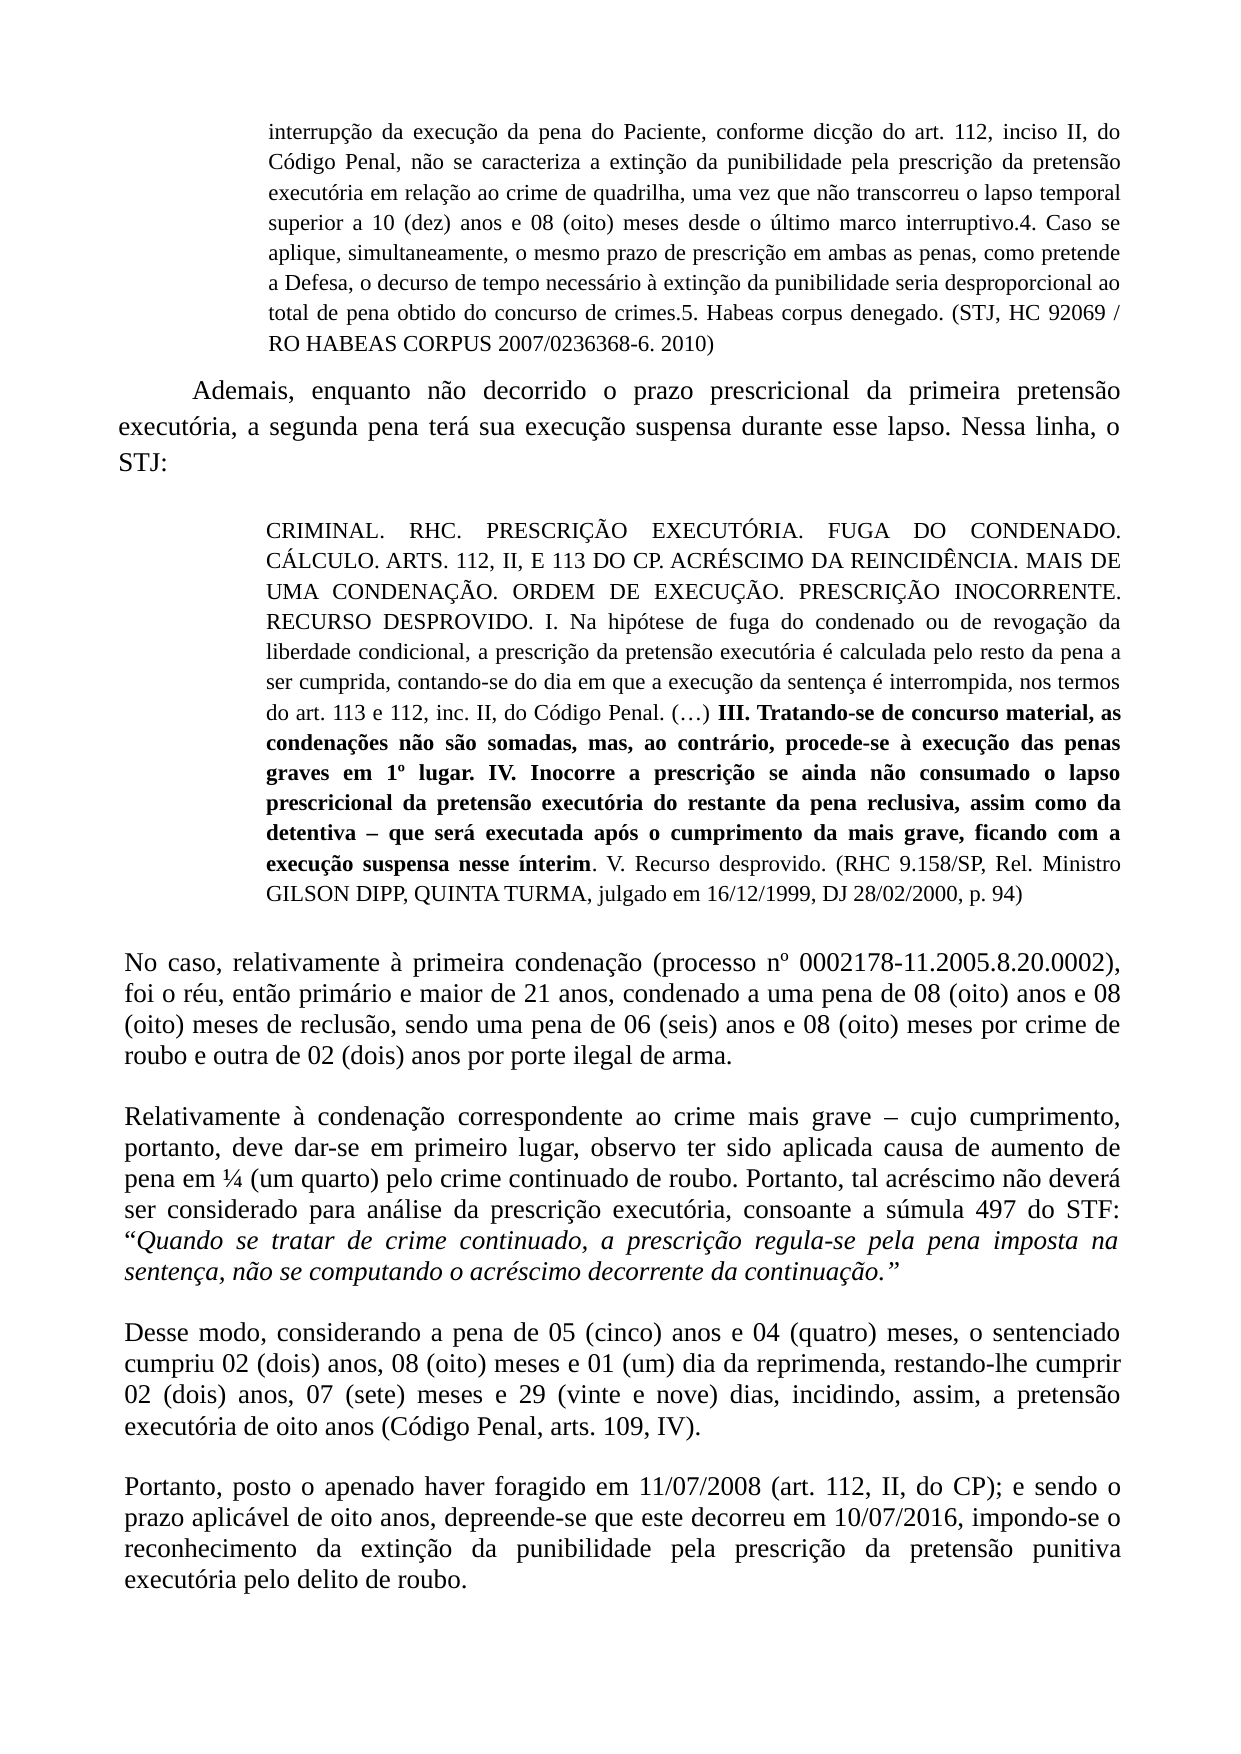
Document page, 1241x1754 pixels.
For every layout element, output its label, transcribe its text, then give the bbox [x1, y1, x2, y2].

text interrupção da execução da pena do Paciente, conforme dicção do art. 112, inciso II, do Código Penal, não se caracteriza a extinção da punibilidade pela prescrição da pretensão executória em relação ao crime de quadrilha, uma vez que não transcorreu o lapso temporal superior a 10 (dez) anos e 08 (oito) meses desde o último marco interruptivo.4. Caso se aplique, simultaneamente, o mesmo prazo de prescrição em ambas as penas, como pretende a Defesa, o decurso de tempo necessário à extinção da punibilidade seria desproporcional ao total de pena obtido do concurso de crimes.5. Habeas corpus denegado. (STJ, HC 92069 / RO HABEAS CORPUS 2007/0236368-6. 2010) [268, 118, 1122, 356]
text Relativamente à condenação correspondente ao crime mais grave – cujo cumprimento, portanto, deve dar-se em primeiro lugar, observo ter sido aplicada causa de aumento de pena em ¼ (um quarto) pelo crime continuado de roubo. Portanto, tal acréscimo não deverá ser considerado para análise da prescrição executória, consoante a súmula 497 do STF: “Quando se tratar de crime continuado, a prescrição regula-se pela pena imposta na sentença, não se computando o acréscimo decorrente da continuação.” [124, 1100, 1122, 1287]
text No caso, relativamente à primeira condenação (processo nº 0002178-11.2005.8.20.0002), foi o réu, então primário e maior de 21 anos, condenado a uma pena de 08 (oito) anos e 08 (oito) meses de reclusão, sendo uma pena de 06 (seis) anos e 08 (oito) meses por crime de roubo e outra de 02 (dois) anos por porte ilegal de arma. [124, 946, 1122, 1070]
text Ademais, enquanto não decorrido o prazo prescricional da primeira pretensão executória, a segunda pena terá sua execução suspensa durante esse lapso. Nessa linha, o STJ: [118, 374, 1122, 477]
text CRIMINAL. RHC. PRESCRIÇÃO EXECUTÓRIA. FUGA DO CONDENADO. CÁLCULO. ARTS. 112, II, E 113 DO CP. ACRÉSCIMO DA REINCIDÊNCIA. MAIS DE UMA CONDENAÇÃO. ORDEM DE EXECUÇÃO. PRESCRIÇÃO INOCORRENTE. RECURSO DESPROVIDO. I. Na hipótese de fuga do condenado ou de revogação da liberdade condicional, a prescrição da pretensão executória é calculada pelo resto da pena a ser cumprida, contando-se do dia em que a execução da sentença é interrompida, nos termos do art. 113 e 112, inc. II, do Código Penal. (…) III. Tratando-se de concurso material, as condenações não são somadas, mas, ao contrário, procede-se à execução das penas graves em 1º lugar. IV. Inocorre a prescrição se ainda não consumado o lapso prescricional da pretensão executória do restante da pena reclusiva, assim como da detentiva – que será executada após o cumprimento da mais grave, ficando com a execução suspensa nesse ínterim. V. Recurso desprovido. (RHC 9.158/SP, Rel. Ministro GILSON DIPP, QUINTA TURMA, julgado em 16/12/1999, DJ 28/02/2000, p. 94) [266, 517, 1122, 906]
text Portanto, posto o apenado haver foragido em 11/07/2008 (art. 112, II, do CP); e sendo o prazo aplicável de oito anos, depreende-se que este decorreu em 10/07/2016, impondo-se o reconhecimento da extinção da punibilidade pela prescrição da pretensão punitiva executória pelo delito de roubo. [124, 1470, 1122, 1595]
text Desse modo, considerando a pena de 05 (cinco) anos e 04 (quatro) meses, o sentenciado cumpriu 02 (dois) anos, 08 (oito) meses e 01 (um) dia da reprimenda, restando-lhe cumprir 02 (dois) anos, 07 (sete) meses e 29 (vinte e nove) dias, incidindo, assim, a pretensão executória de oito anos (Código Penal, arts. 109, IV). [124, 1316, 1122, 1441]
